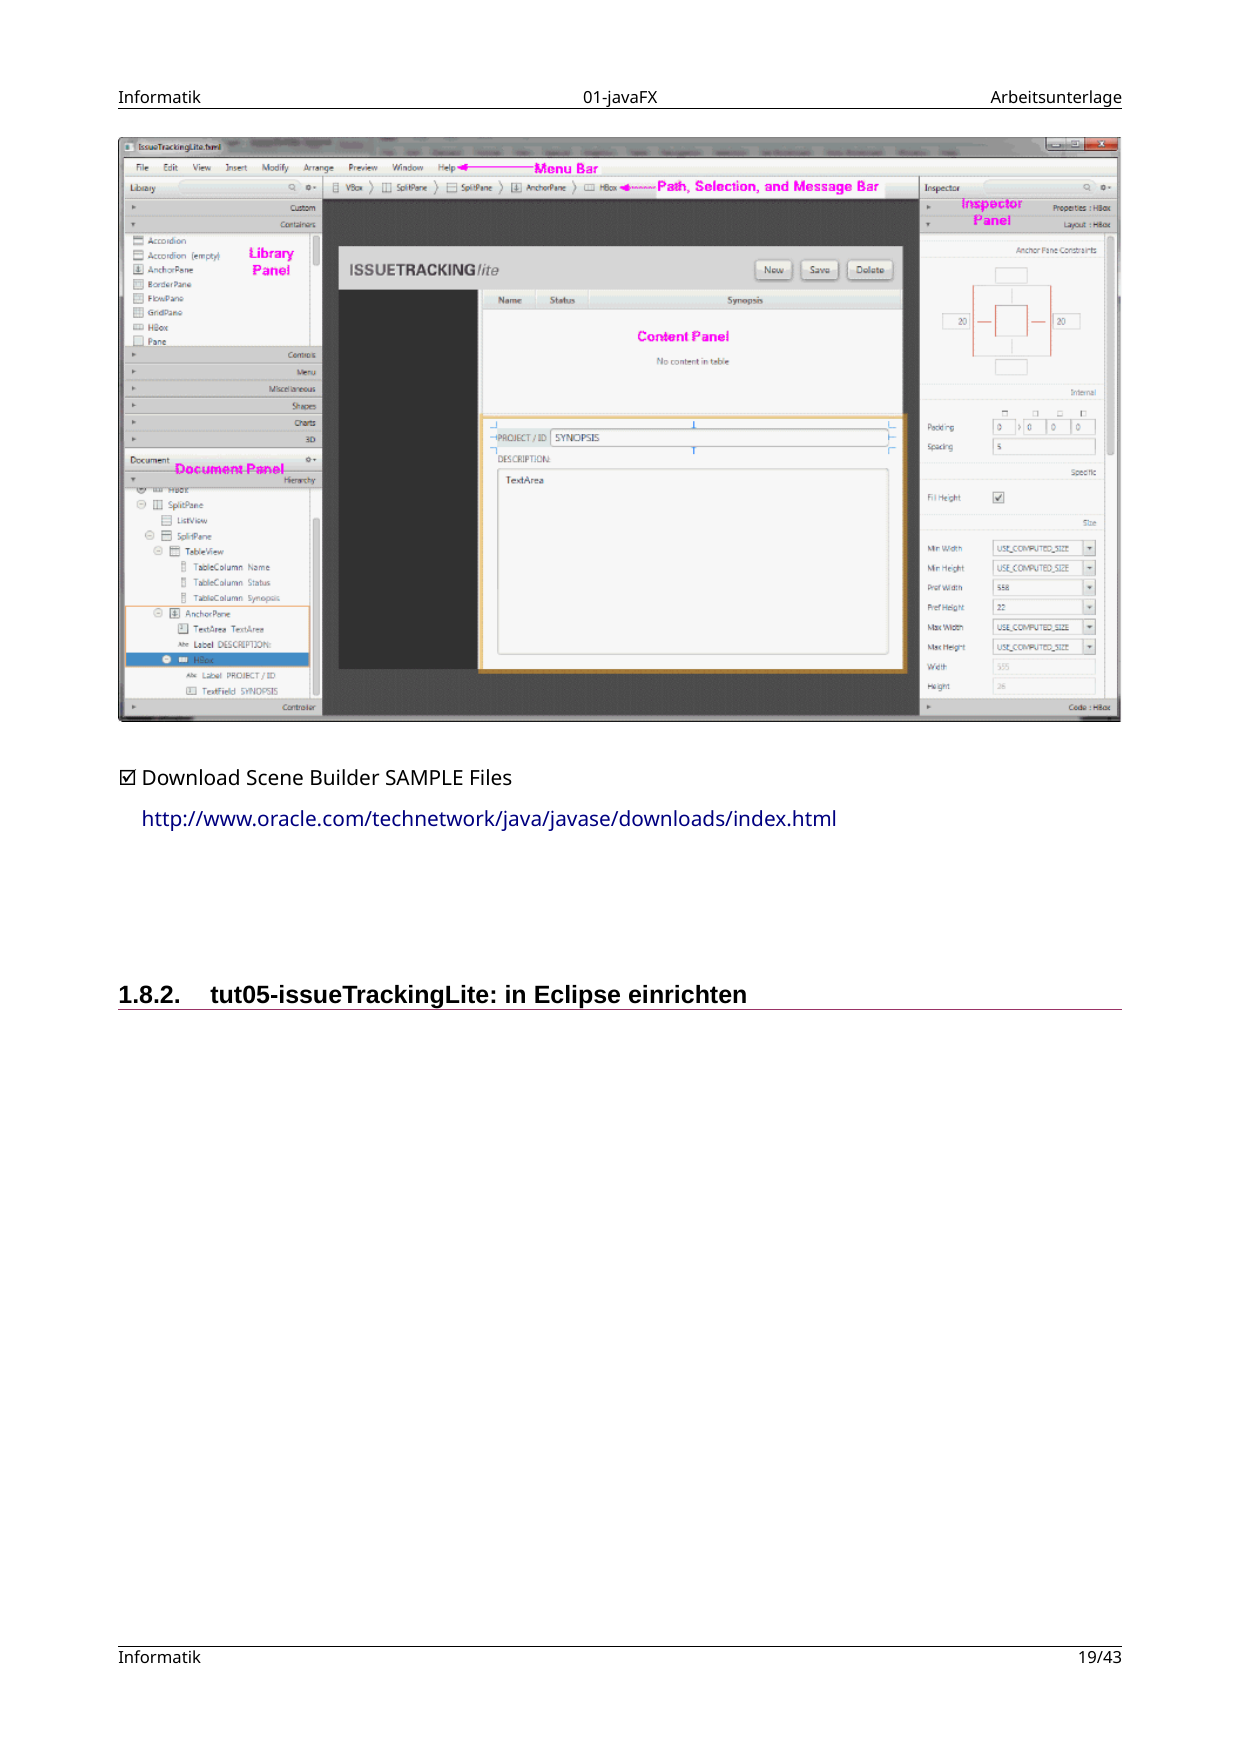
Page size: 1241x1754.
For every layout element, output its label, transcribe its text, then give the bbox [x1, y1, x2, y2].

subtitle tut05-issueTrackingLite: in Eclipse einrichten [118, 980, 1122, 1009]
list Download Scene Builder SAMPLE Files [118, 763, 1122, 791]
picture [118, 137, 1123, 722]
list http://www.oracle.com/technetwork/java/javase/downloads/index.html [118, 804, 1122, 832]
